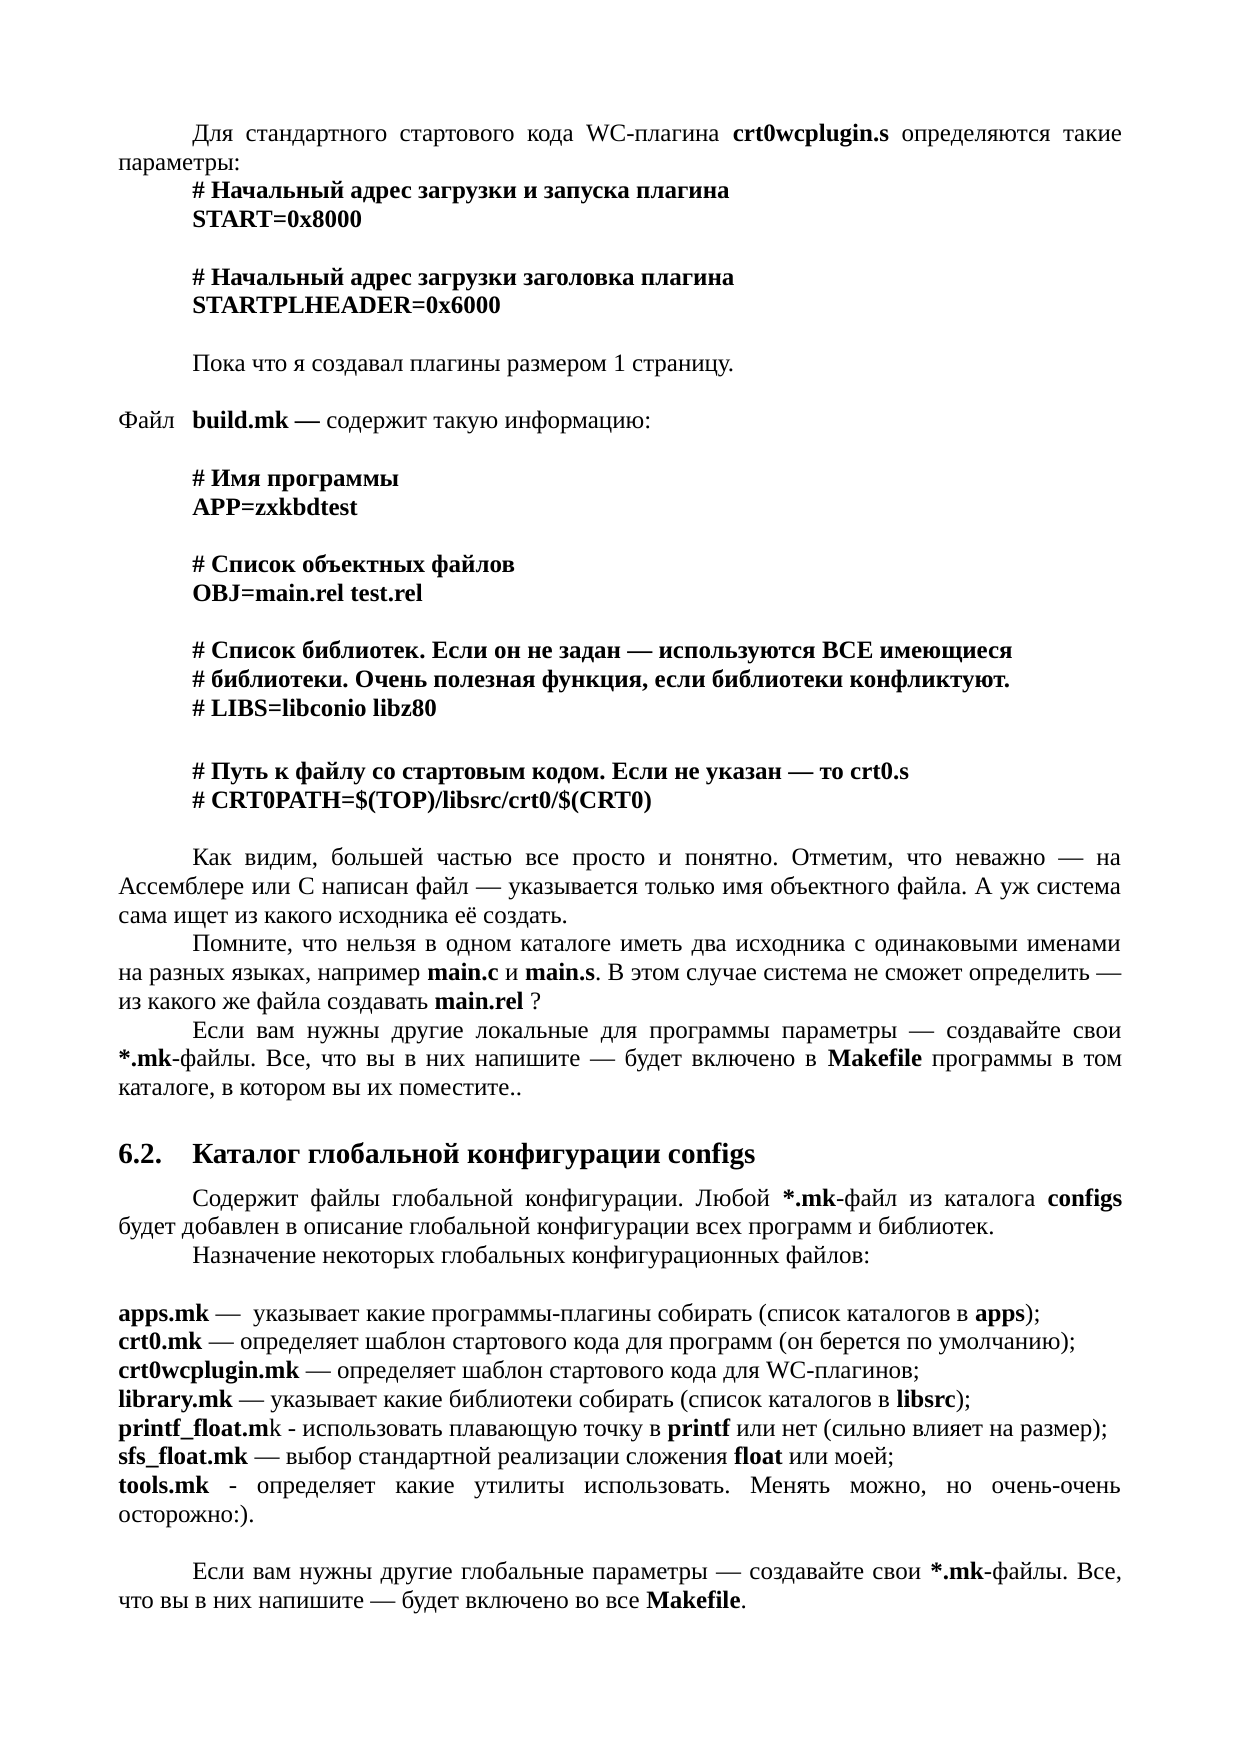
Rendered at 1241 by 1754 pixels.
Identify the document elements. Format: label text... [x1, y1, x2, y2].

text Файл build.mk — содержит такую информацию: [118, 406, 1122, 434]
text # Имя программы [118, 463, 1122, 492]
text # Начальный адрес загрузки заголовка плагина [118, 262, 1122, 291]
text apps.mk — указывает какие программы-плагины собирать (список каталогов в apps); [118, 1298, 1122, 1326]
text # Список библиотек. Если он не задан — используются ВСЕ имеющиеся [118, 636, 1122, 664]
text crt0wcplugin.mk — определяет шаблон стартового кода для WC-плагинов; [118, 1355, 1122, 1384]
text sfs_float.mk — выбор стандартной реализации сложения float или моей; [118, 1441, 1122, 1470]
text # библиотеки. Очень полезная функция, если библиотеки конфликтуют. # LIBS=libconio libz80 [118, 664, 1122, 722]
text Если вам нужны другие локальные для программы параметры — создавайте свои *.mk-файлы. Все, что вы в них напишите — будет включено в Makefile программы в том каталоге, в котором вы их поместите.. [118, 1015, 1122, 1101]
text library.mk — указывает какие библиотеки собирать (список каталогов в libsrc); [118, 1384, 1122, 1413]
text Пока что я создавал плагины размером 1 страницу. [118, 348, 1122, 377]
text crt0.mk — определяет шаблон стартового кода для программ (он берется по умолчанию); [118, 1326, 1122, 1355]
text # Список объектных файлов [118, 549, 1122, 578]
text # Путь к файлу со стартовым кодом. Если не указан — то crt0.s [118, 756, 1122, 785]
text Назначение некоторых глобальных конфигурационных файлов: [118, 1240, 1122, 1269]
text START=0x8000 [118, 204, 1122, 233]
text Содержит файлы глобальной конфигурации. Любой *.mk-файл из каталога configs будет добавлен в описание глобальной конфигурации всех программ и библиотек. [118, 1183, 1122, 1240]
text Помните, что нельзя в одном каталоге иметь два исходника с одинаковыми именами на разных языках, например main.c и main.s. В этом случае система не сможет определить — из какого же файла создавать main.rel ? [118, 928, 1122, 1015]
text APP=zxkbdtest [118, 492, 1122, 521]
text # Начальный адрес загрузки и запуска плагина [118, 176, 1122, 204]
subtitle Каталог глобальной конфигурации configs [118, 1137, 1122, 1170]
text printf_float.mk - использовать плавающую точку в printf или нет (сильно влияет на размер); [118, 1413, 1122, 1441]
text tools.mk - определяет какие утилиты использовать. Менять можно, но очень-очень осторожно:). [118, 1470, 1122, 1528]
text Для стандартного стартового кода WC-плагина crt0wcplugin.s определяются такие параметры: [118, 118, 1122, 176]
text Как видим, большей частью все просто и понятно. Отметим, что неважно — на Ассемблере или С написан файл — указывается только имя объектного файла. А уж система сама ищет из какого исходника её создать. [118, 842, 1122, 928]
text Если вам нужны другие глобальные параметры — создавайте свои *.mk-файлы. Все, что вы в них напишите — будет включено во все Makefile. [118, 1556, 1122, 1614]
text # CRT0PATH=$(TOP)/libsrc/crt0/$(CRT0) [118, 785, 1122, 813]
text OBJ=main.rel test.rel [118, 578, 1122, 607]
text STARTPLHEADER=0x6000 [118, 291, 1122, 319]
